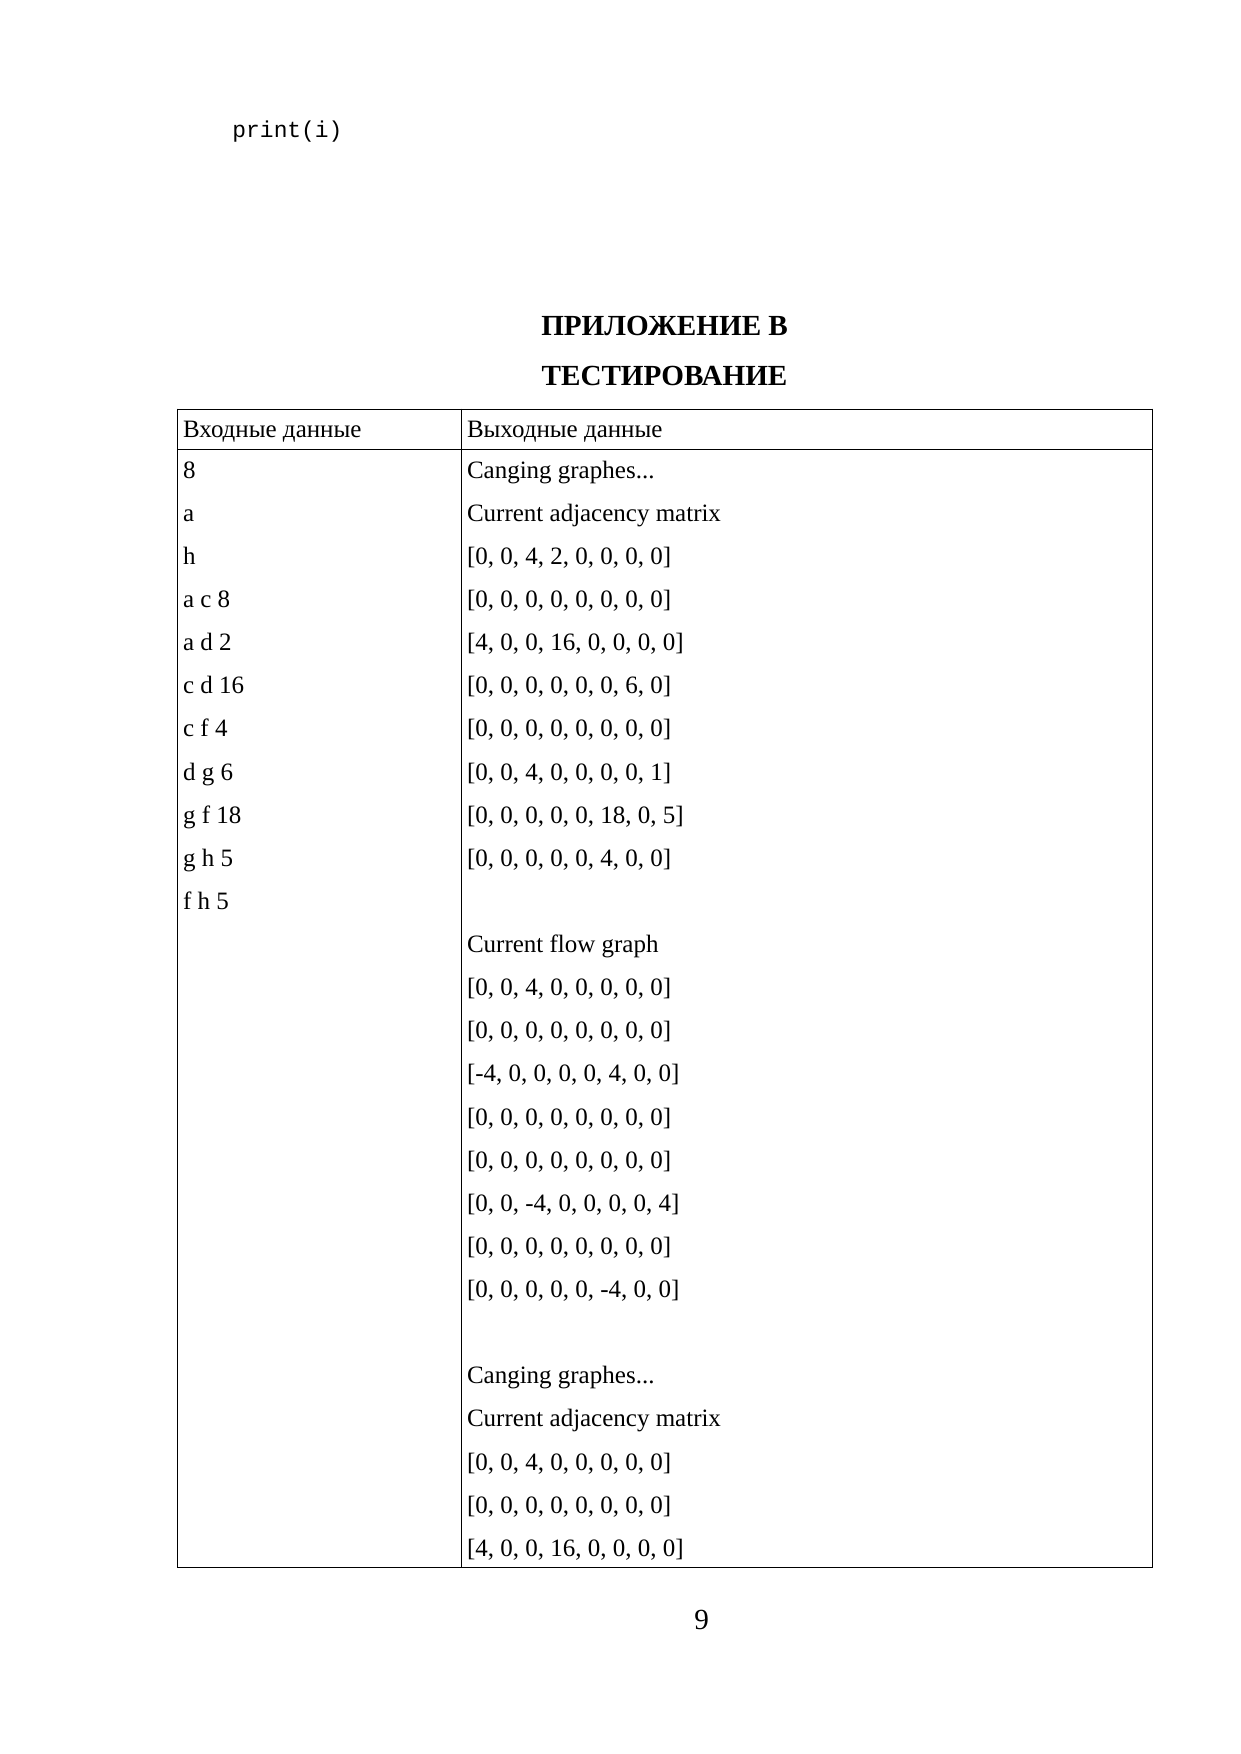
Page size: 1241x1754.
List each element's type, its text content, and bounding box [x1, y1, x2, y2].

table_header Входные данные [178, 410, 461, 449]
text ТЕСТИРОВАНИЕ [177, 358, 1152, 392]
text ПРИЛОЖЕНИЕ В [177, 308, 1152, 341]
table_header Выходные данные [462, 410, 1152, 449]
table_cell 8 a h a c 8 a d 2 c d 16 c f 4 d g 6 g f 18 g h 5 f h 5 [178, 450, 461, 1567]
text print(i) [177, 118, 1152, 144]
table_cell Canging graphes... Current adjacency matrix [0, 0, 4, 2, 0, 0, 0, 0] [0, 0, 0, 0, 0, 0, 0, 0] [4, 0, 0, 16, 0, 0, 0, 0] [0, 0, 0, 0, 0, 0, 6, 0] [0, 0, 0, 0, 0, 0, 0, 0] [0, 0, 4, 0, 0, 0, 0, 1] [0, 0, 0, 0, 0, 18, 0, 5] [0, 0, 0, 0, 0, 4, 0, 0] Current flow graph [0, 0, 4, 0, 0, 0, 0, 0] [0, 0, 0, 0, 0, 0, 0, 0] [-4, 0, 0, 0, 0, 4, 0, 0] [0, 0, 0, 0, 0, 0, 0, 0] [0, 0, 0, 0, 0, 0, 0, 0] [0, 0, -4, 0, 0, 0, 0, 4] [0, 0, 0, 0, 0, 0, 0, 0] [0, 0, 0, 0, 0, -4, 0, 0] Canging graphes... Current adjacency matrix [0, 0, 4, 0, 0, 0, 0, 0] [0, 0, 0, 0, 0, 0, 0, 0] [4, 0, 0, 16, 0, 0, 0, 0] [462, 450, 1152, 1567]
